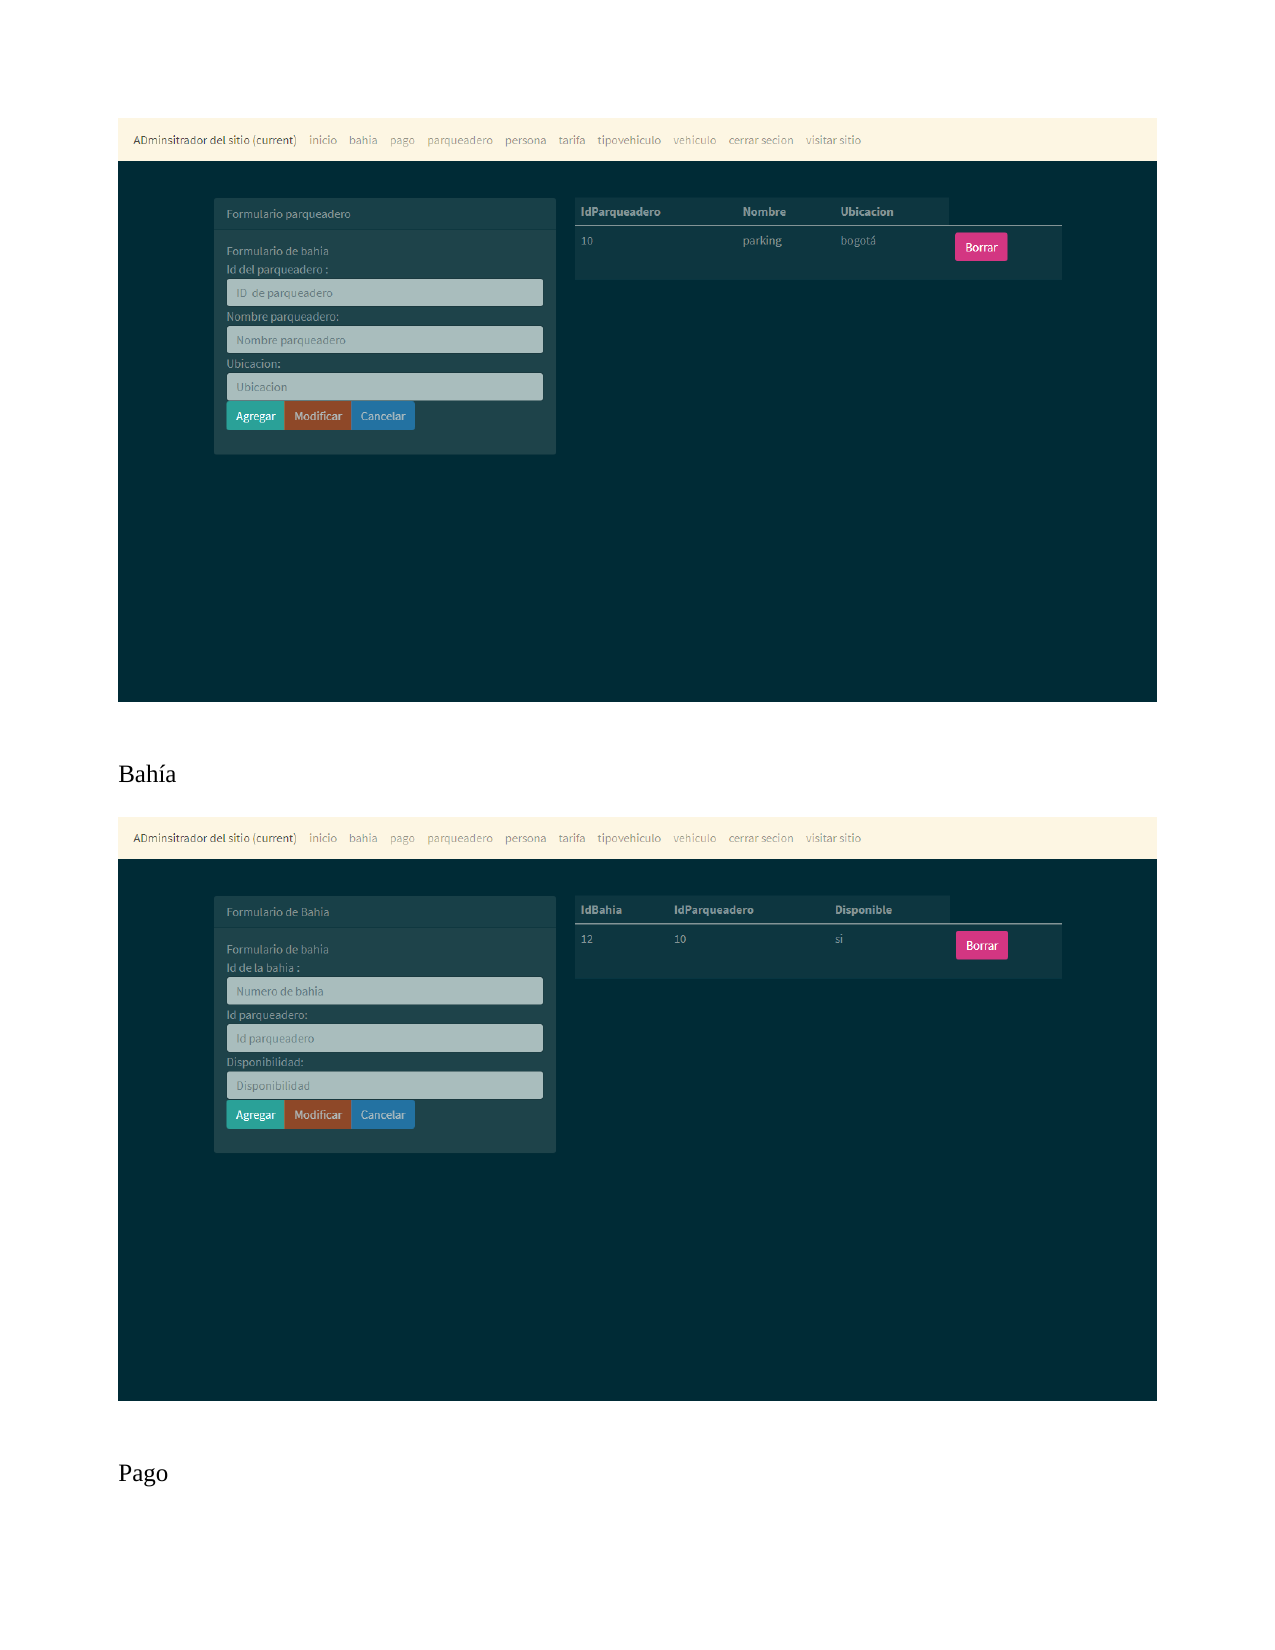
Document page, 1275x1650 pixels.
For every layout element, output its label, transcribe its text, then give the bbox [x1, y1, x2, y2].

text Pago [118, 1458, 1157, 1487]
text Bahía [118, 759, 1157, 788]
